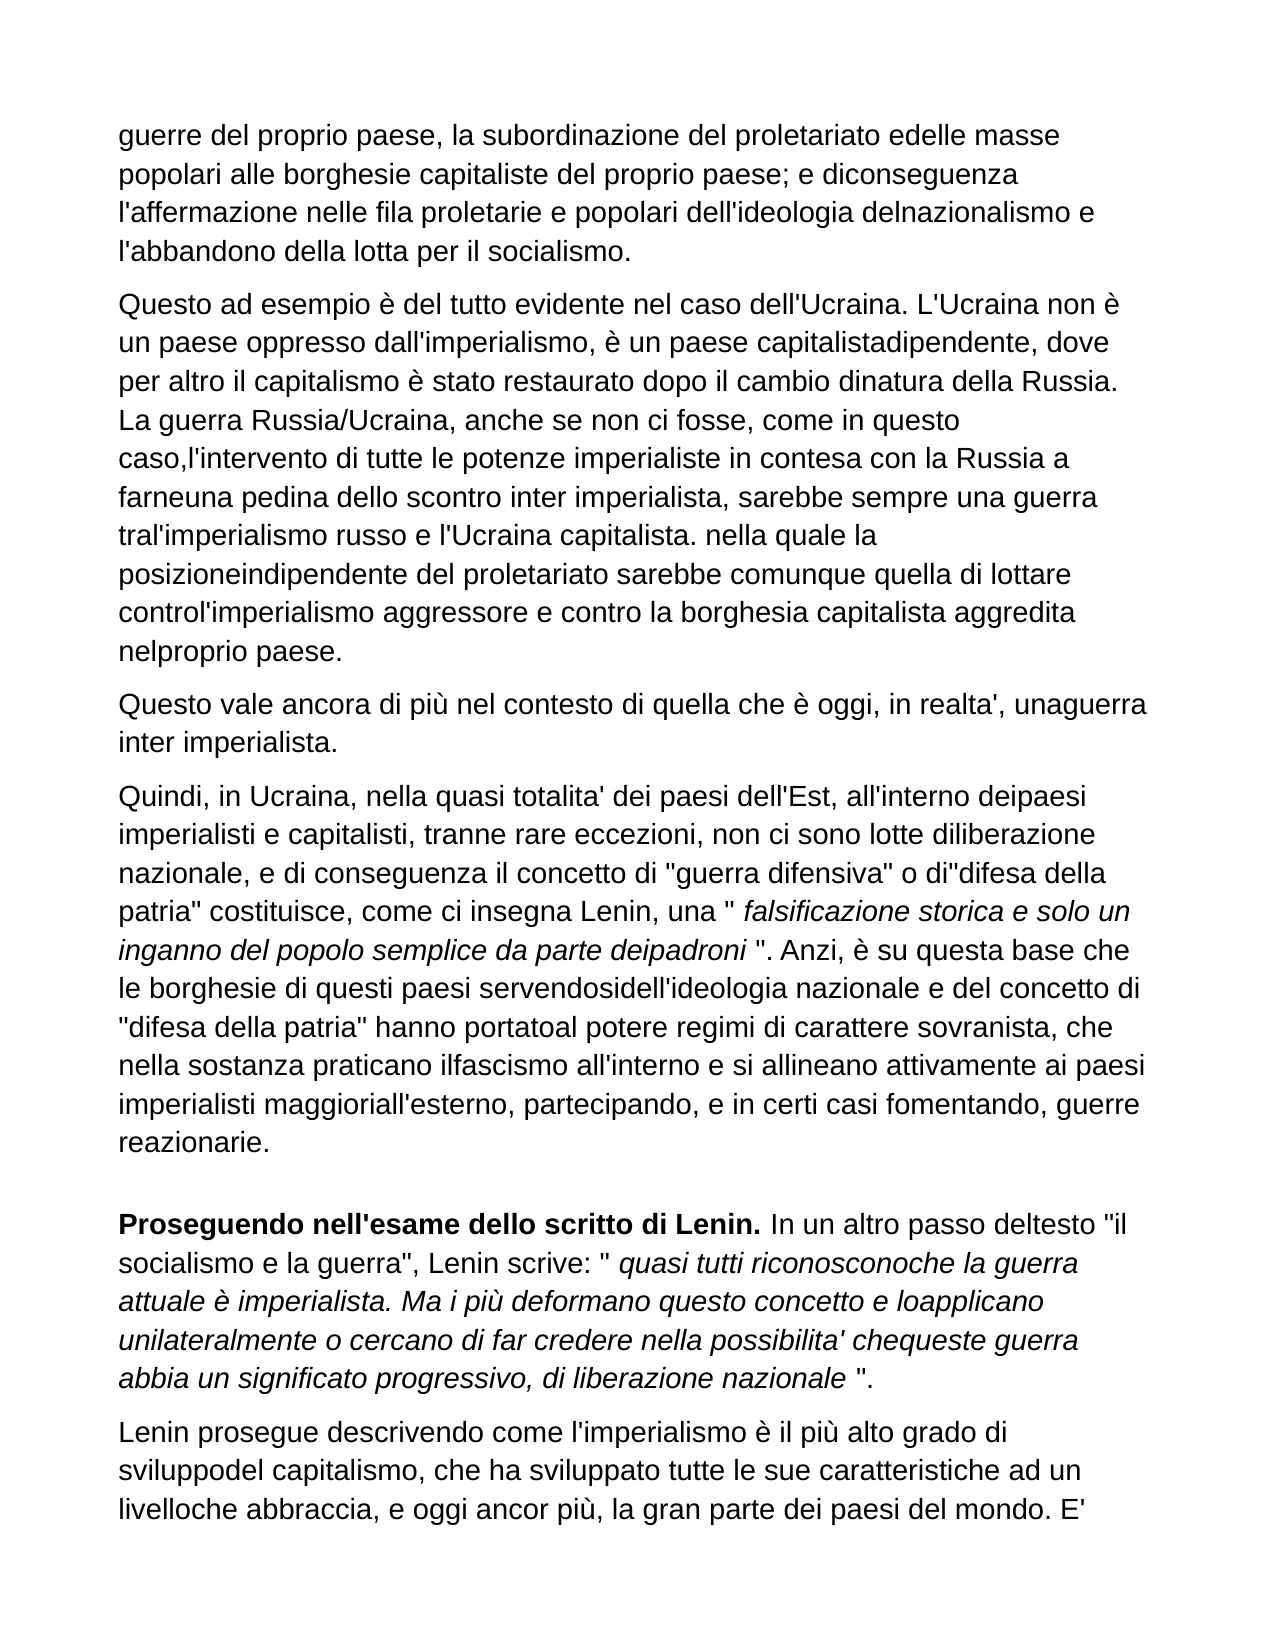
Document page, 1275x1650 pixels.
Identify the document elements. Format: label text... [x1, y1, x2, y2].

text Questo ad esempio è del tutto evidente nel caso dell'Ucraina. L'Ucraina non è un paese oppresso dall'imperialismo, è un paese capitalistadipendente, dove per altro il capitalismo è stato restaurato dopo il cambio dinatura della Russia. La guerra Russia/Ucraina, anche se non ci fosse, come in questo caso,l'intervento di tutte le potenze imperialiste in contesa con la Russia a farneuna pedina dello scontro inter imperialista, sarebbe sempre una guerra tral'imperialismo russo e l'Ucraina capitalista. nella quale la posizioneindipendente del proletariato sarebbe comunque quella di lottare control'imperialismo aggressore e contro la borghesia capitalista aggredita nelproprio paese. [118, 287, 1157, 667]
text Quindi, in Ucraina, nella quasi totalita' dei paesi dell'Est, all'interno deipaesi imperialisti e capitalisti, tranne rare eccezioni, non ci sono lotte diliberazione nazionale, e di conseguenza il concetto di "guerra difensiva" o di"difesa della patria" costituisce, come ci insegna Lenin, una " falsificazione storica e solo un inganno del popolo semplice da parte deipadroni ". Anzi, è su questa base che le borghesie di questi paesi servendosidell'ideologia nazionale e del concetto di "difesa della patria" hanno portatoal potere regimi di carattere sovranista, che nella sostanza praticano ilfascismo all'interno e si allineano attivamente ai paesi imperialisti maggioriall'esterno, partecipando, e in certi casi fomentando, guerre reazionarie. [118, 778, 1157, 1159]
text Lenin prosegue descrivendo come l'imperialismo è il più alto grado di sviluppodel capitalismo, che ha sviluppato tutte le sue caratteristiche ad un livelloche abbraccia, e oggi ancor più, la gran parte dei paesi del mondo. E' [118, 1414, 1157, 1525]
text Questo vale ancora di più nel contesto di quella che è oggi, in realta', unaguerra inter imperialista. [118, 687, 1157, 759]
text guerre del proprio paese, la subordinazione del proletariato edelle masse popolari alle borghesie capitaliste del proprio paese; e diconseguenza l'affermazione nelle fila proletarie e popolari dell'ideologia delnazionalismo e l'abbandono della lotta per il socialismo. [118, 118, 1157, 267]
text Proseguendo nell'esame dello scritto di Lenin. In un altro passo deltesto "il socialismo e la guerra", Lenin scrive: " quasi tutti riconosconoche la guerra attuale è imperialista. Ma i più deformano questo concetto e loapplicano unilateralmente o cercano di far credere nella possibilita' chequeste guerra abbia un significato progressivo, di liberazione nazionale ". [118, 1207, 1157, 1395]
